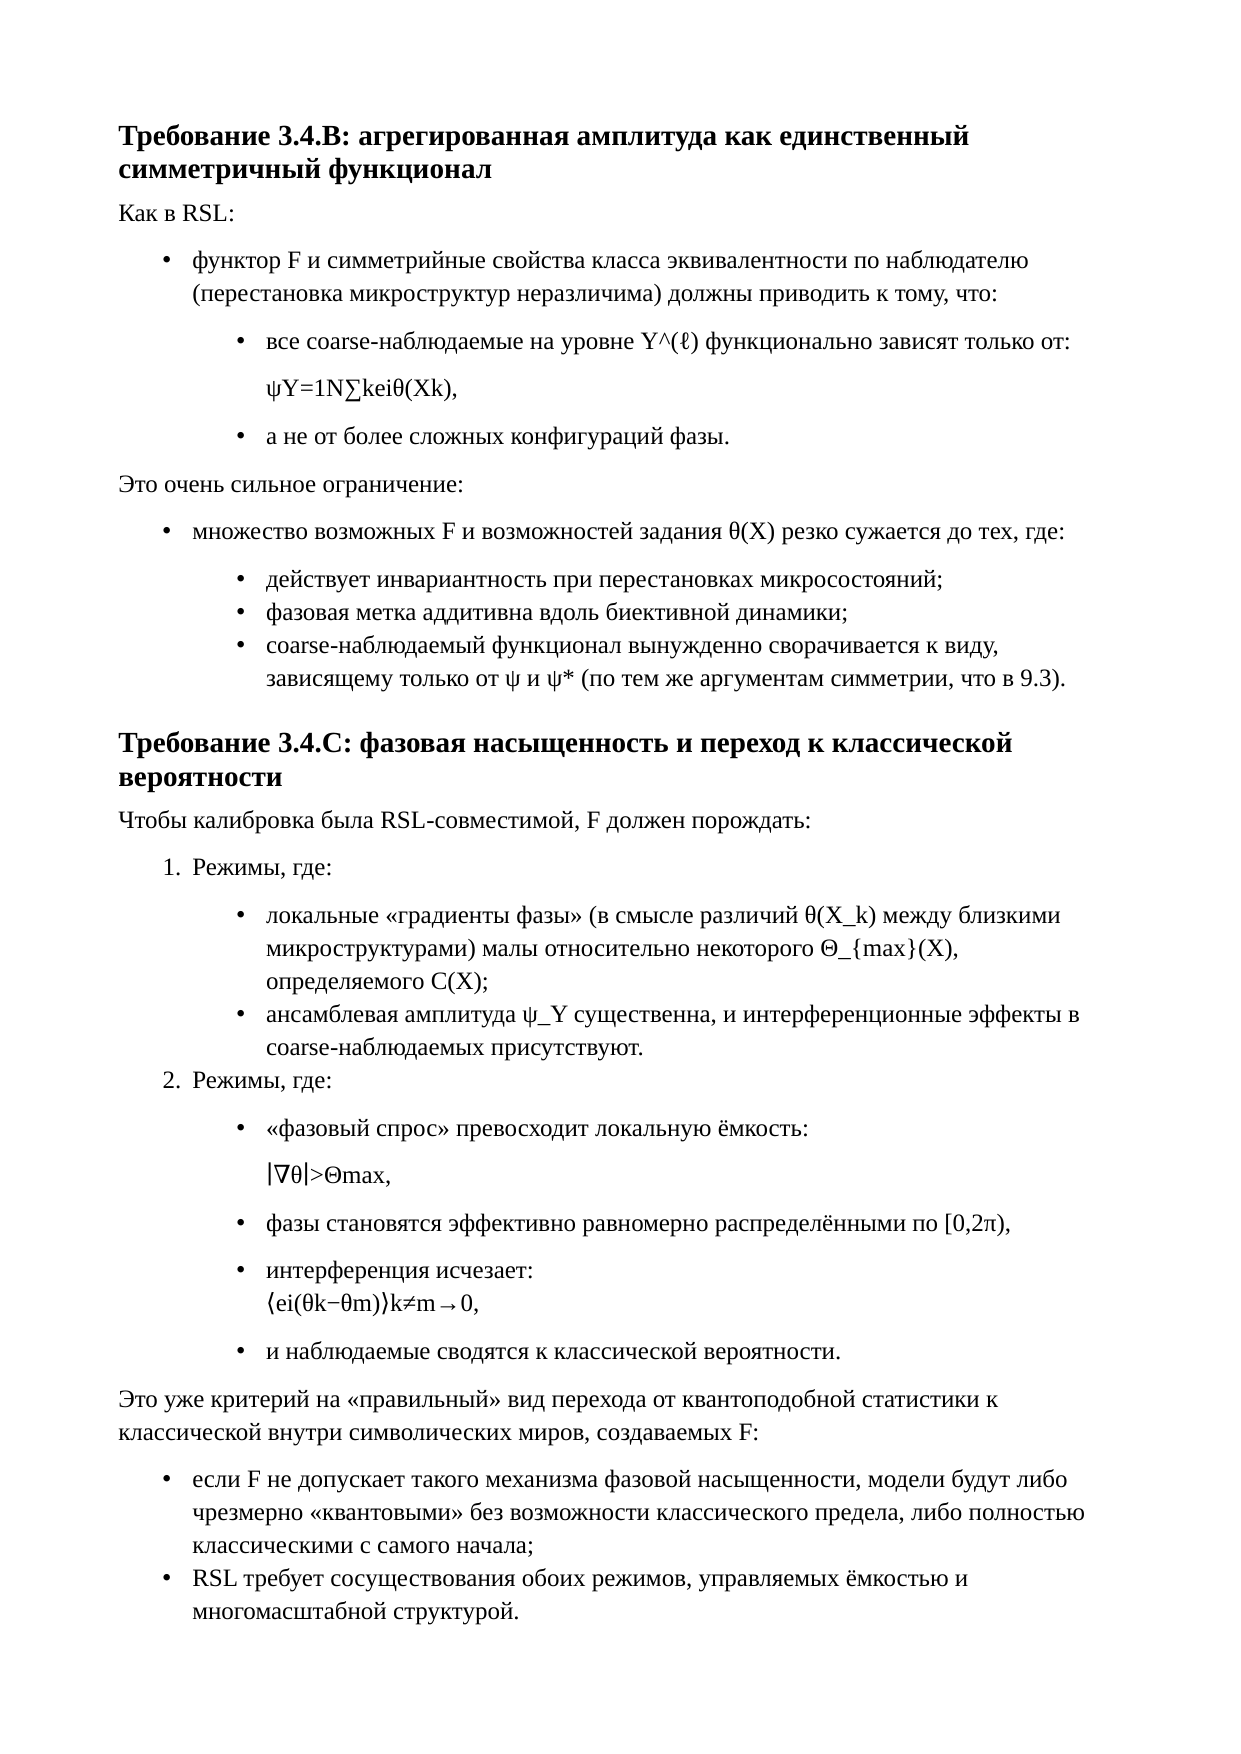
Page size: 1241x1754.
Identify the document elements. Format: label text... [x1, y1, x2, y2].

text Чтобы калибровка была RSL‑совместимой, F должен порождать: [118, 805, 1122, 833]
list функтор F и симметрийные свойства класса эквивалентности по наблюдателю (перестановка микроструктур неразличима) должны приводить к тому, что: [162, 245, 1122, 307]
text Это уже критерий на «правильный» вид перехода от квантоподобной статистики к классической внутри символических миров, создаваемых F: [118, 1384, 1122, 1446]
text Это очень сильное ограничение: [118, 469, 1122, 497]
list RSL требует сосуществования обоих режимов, управляемых ёмкостью и многомасштабной структурой. [162, 1563, 1122, 1625]
list действует инвариантность при перестановках микросостояний; [236, 564, 1122, 593]
list Режимы, где: [162, 852, 1122, 881]
list интерференция исчезает: ⟨ei(θk−θm)⟩k≠m→0, [236, 1256, 1122, 1317]
list все coarse‑наблюдаемые на уровне Y^(ℓ) функционально зависят только от: [236, 326, 1122, 355]
list ψY=1N∑keiθ(Xk), [236, 373, 1122, 402]
list локальные «градиенты фазы» (в смысле различий θ(X_k) между близкими микроструктурами) малы относительно некоторого Θ_{max}(X), определяемого C(X); [236, 900, 1122, 995]
list coarse‑наблюдаемый функционал вынужденно сворачивается к виду, зависящему только от ψ и ψ* (по тем же аргументам симметрии, что в 9.3). [236, 630, 1122, 692]
list а не от более сложных конфигураций фазы. [236, 421, 1122, 450]
list Режимы, где: [162, 1065, 1122, 1094]
list ∣∇θ∣>Θmax⁡, [236, 1160, 1122, 1189]
text Как в RSL: [118, 198, 1122, 226]
subtitle Требование 3.4.B: агрегированная амплитуда как единственный симметричный функционал [118, 118, 1122, 185]
list «фазовый спрос» превосходит локальную ёмкость: [236, 1113, 1122, 1141]
list фазовая метка аддитивна вдоль биективной динамики; [236, 597, 1122, 626]
list и наблюдаемые сводятся к классической вероятности. [236, 1336, 1122, 1365]
subtitle Требование 3.4.C: фазовая насыщенность и переход к классической вероятности [118, 725, 1122, 792]
list множество возможных F и возможностей задания θ(X) резко сужается до тех, где: [162, 516, 1122, 545]
list ансамблевая амплитуда ψ_Y существенна, и интерференционные эффекты в coarse‑наблюдаемых присутствуют. [236, 999, 1122, 1061]
list фазы становятся эффективно равномерно распределёнными по [0,2π), [236, 1208, 1122, 1237]
list если F не допускает такого механизма фазовой насыщенности, модели будут либо чрезмерно «квантовыми» без возможности классического предела, либо полностью классическими с самого начала; [162, 1464, 1122, 1559]
